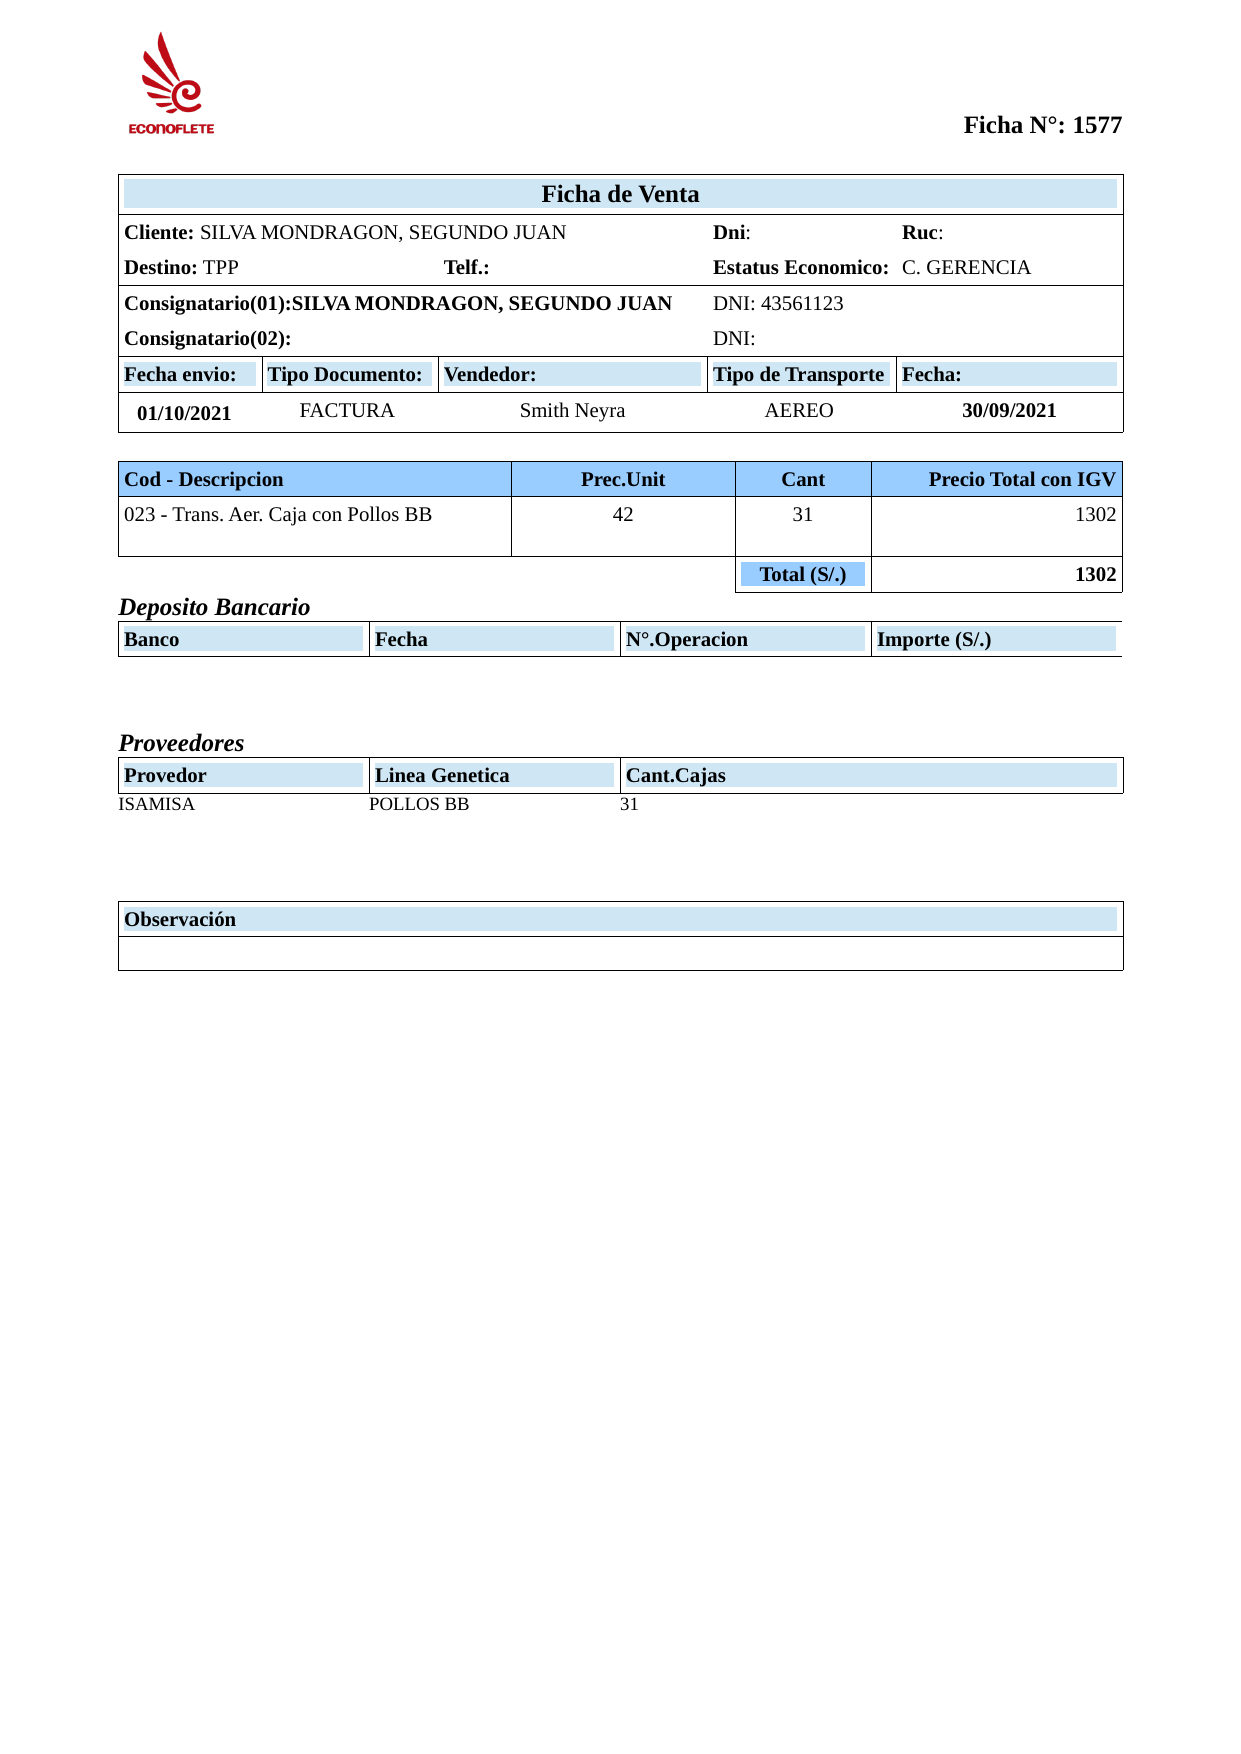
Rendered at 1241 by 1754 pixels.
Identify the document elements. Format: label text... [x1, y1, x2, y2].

table_header Importe (S/.) [872, 622, 1122, 656]
table_cell Ruc: [896, 215, 1123, 249]
table_cell [118, 557, 511, 592]
table_cell FACTURA [262, 393, 438, 432]
table_cell Fecha: [897, 357, 1123, 392]
table_cell [118, 858, 369, 879]
table_cell [620, 657, 871, 680]
table_cell Fecha envio: [119, 357, 262, 392]
table_cell [118, 879, 369, 901]
picture [118, 31, 225, 134]
text Proveedores [118, 728, 1122, 757]
table_header Cant [736, 462, 871, 496]
table_cell Consignatario(01):SILVA MONDRAGON, SEGUNDO JUAN [119, 286, 707, 321]
table_header Fecha [370, 622, 620, 656]
table_cell [369, 680, 620, 704]
table_cell Vendedor: [439, 357, 707, 392]
table_cell [620, 705, 871, 728]
table_cell [118, 836, 369, 858]
table_cell Telf.: [438, 249, 707, 285]
table_cell Total (S/.) [736, 557, 871, 592]
table_cell Cliente: SILVA MONDRAGON, SEGUNDO JUAN [119, 215, 707, 249]
table_header Observación [119, 902, 1123, 936]
table_cell Smith Neyra [438, 393, 707, 432]
table_cell [369, 836, 620, 858]
table_cell Tipo de Transporte [708, 357, 896, 392]
table_header Cant.Cajas [621, 758, 1123, 793]
table_cell DNI: [707, 321, 1123, 356]
table_header Precio Total con IGV [872, 462, 1122, 496]
table_cell [620, 836, 1123, 858]
table_cell C. GERENCIA [896, 249, 1123, 285]
table_cell [620, 879, 1123, 901]
table_cell [511, 557, 735, 592]
table_cell [118, 680, 369, 704]
table_cell [620, 858, 1123, 879]
table_cell POLLOS BB [369, 794, 620, 814]
table_cell DNI: 43561123 [707, 286, 1123, 321]
table_cell [620, 680, 871, 704]
table_cell [871, 657, 1122, 680]
text Deposito Bancario [118, 592, 1122, 621]
table_header Linea Genetica [370, 758, 620, 793]
table_cell Dni: [707, 215, 896, 249]
table_cell [118, 705, 369, 728]
table_cell Estatus Economico: [707, 249, 896, 285]
table_cell Tipo Documento: [263, 357, 438, 392]
table_cell ISAMISA [118, 794, 369, 814]
table_cell Destino: TPP [119, 249, 438, 285]
table_header Prec.Unit [512, 462, 735, 496]
table_cell [369, 705, 620, 728]
table_cell 01/10/2021 [119, 393, 262, 432]
table_cell AEREO [707, 393, 896, 432]
table_cell 023 - Trans. Aer. Caja con Pollos BB [119, 497, 511, 556]
table_header Banco [119, 622, 369, 656]
table_header N°.Operacion [621, 622, 871, 656]
table_header Provedor [119, 758, 369, 793]
table_cell [620, 815, 1123, 836]
table_cell 1302 [872, 497, 1122, 556]
table_cell [369, 657, 620, 680]
table_header Ficha de Venta [119, 175, 1123, 214]
table_cell [369, 879, 620, 901]
table_cell [871, 680, 1122, 704]
table_cell [119, 937, 1123, 969]
table_cell 42 [512, 497, 735, 556]
table_cell 1302 [872, 557, 1122, 592]
table_cell Consignatario(02): [119, 321, 707, 356]
table_cell 31 [736, 497, 871, 556]
table_cell [118, 657, 369, 680]
table_cell [871, 705, 1122, 728]
table_header Cod - Descripcion [119, 462, 511, 496]
table_cell 31 [620, 794, 1123, 814]
table_cell [369, 858, 620, 879]
table_cell [118, 815, 369, 836]
table_cell 30/09/2021 [896, 393, 1123, 432]
table_cell [369, 815, 620, 836]
